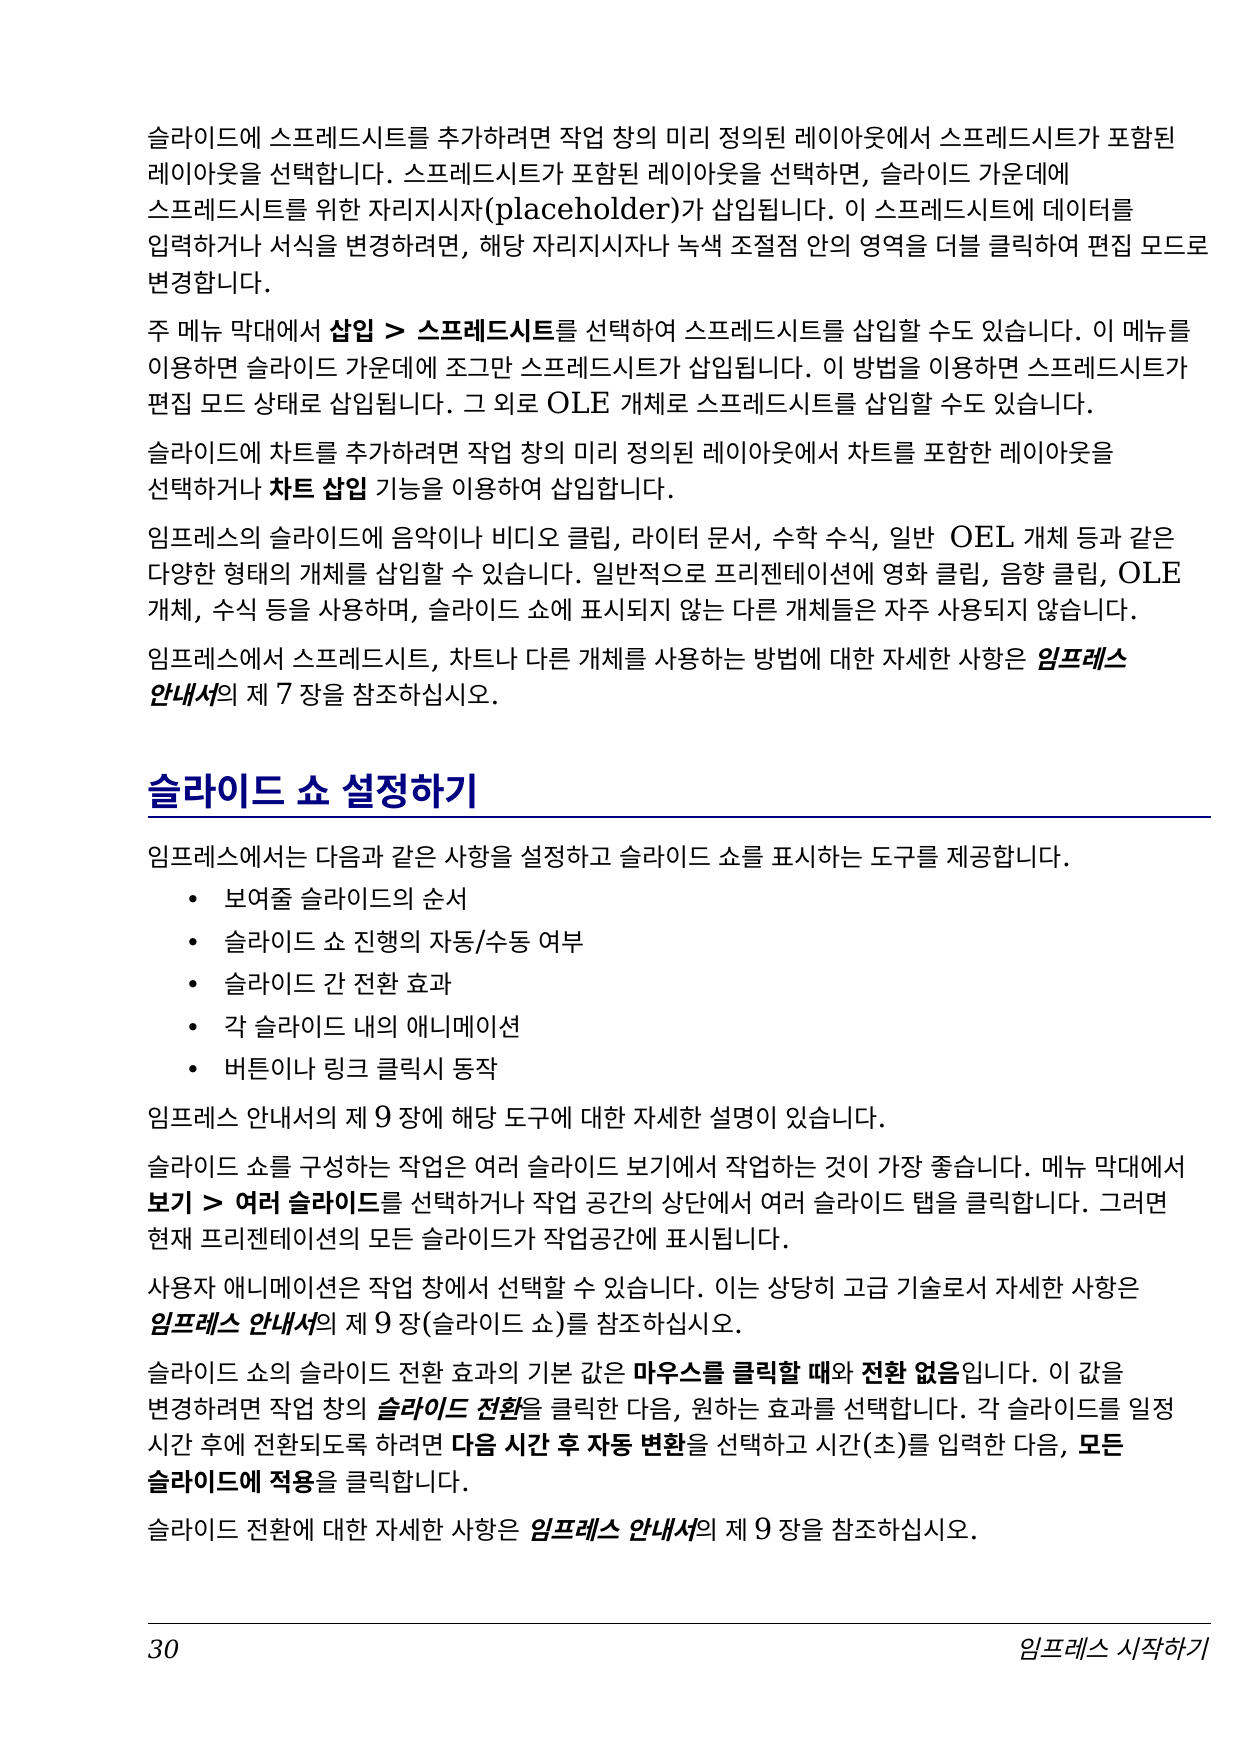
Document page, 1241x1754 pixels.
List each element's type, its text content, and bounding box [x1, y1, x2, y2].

list 버튼이나 링크 클릭시 동작 [185, 1050, 1211, 1086]
text 슬라이드 전환에 대한 자세한 사항은 임프레스 안내서의 제9장을 참조하십시오. [148, 1511, 1211, 1547]
text 사용자 애니메이션은 작업 창에서 선택할 수 있습니다. 이는 상당히 고급 기술로서 자세한 사항은 임프레스 안내서의 제9장(슬라이드 쇼)를 참조하십시오. [148, 1268, 1211, 1341]
subtitle 슬라이드 쇼 설정하기 [148, 762, 1211, 816]
list 슬라이드 간 전환 효과 [185, 965, 1211, 1001]
text 슬라이드 쇼의 슬라이드 전환 효과의 기본 값은 마우스를 클릭할 때와 전환 없음입니다. 이 값을 변경하려면 작업 창의 슬라이드 전환을 클릭한 다음, 원하는 효과를 선택합니다. 각 슬라이드를 일정 시간 후에 전환되도록 하려면 다음 시간 후 자동 변환을 선택하고 시간(초)를 입력한 다음, 모든 슬라이드에 적용을 클릭합니다. [148, 1353, 1211, 1498]
text 임프레스의 슬라이드에 음악이나 비디오 클립, 라이터 문서, 수학 수식, 일반 OEL 개체 등과 같은 다양한 형태의 개체를 삽입할 수 있습니다. 일반적으로 프리젠테이션에 영화 클립, 음향 클립, OLE 개체, 수식 등을 사용하며, 슬라이드 쇼에 표시되지 않는 다른 개체들은 자주 사용되지 않습니다. [148, 518, 1211, 627]
text 슬라이드에 스프레드시트를 추가하려면 작업 창의 미리 정의된 레이아웃에서 스프레드시트가 포함된 레이아웃을 선택합니다. 스프레드시트가 포함된 레이아웃을 선택하면, 슬라이드 가운데에 스프레드시트를 위한 자리지시자(placeholder)가 삽입됩니다. 이 스프레드시트에 데이터를 입력하거나 서식을 변경하려면, 해당 자리지시자나 녹색 조절점 안의 영역을 더블 클릭하여 편집 모드로 변경합니다. [148, 118, 1211, 299]
text 주 메뉴 막대에서 삽입 > 스프레드시트를 선택하여 스프레드시트를 삽입할 수도 있습니다. 이 메뉴를 이용하면 슬라이드 가운데에 조그만 스프레드시트가 삽입됩니다. 이 방법을 이용하면 스프레드시트가 편집 모드 상태로 삽입됩니다. 그 외로 OLE 개체로 스프레드시트를 삽입할 수도 있습니다. [148, 312, 1211, 421]
list 슬라이드 쇼 진행의 자동/수동 여부 [185, 922, 1211, 958]
list 각 슬라이드 내의 애니메이션 [185, 1007, 1211, 1043]
text 임프레스 안내서의 제9장에 해당 도구에 대한 자세한 설명이 있습니다. [148, 1098, 1211, 1134]
list 임프레스에서는 다음과 같은 사항을 설정하고 슬라이드 쇼를 표시하는 도구를 제공합니다. [148, 837, 1211, 873]
list 보여줄 슬라이드의 순서 [185, 880, 1211, 916]
text 슬라이드에 차트를 추가하려면 작업 창의 미리 정의된 레이아웃에서 차트를 포함한 레이아웃을 선택하거나 차트 삽입 기능을 이용하여 삽입합니다. [148, 433, 1211, 506]
text 임프레스에서 스프레드시트, 차트나 다른 개체를 사용하는 방법에 대한 자세한 사항은 임프레스 안내서의 제7장을 참조하십시오. [148, 639, 1211, 712]
text 슬라이드 쇼를 구성하는 작업은 여러 슬라이드 보기에서 작업하는 것이 가장 좋습니다. 메뉴 막대에서 보기 > 여러 슬라이드를 선택하거나 작업 공간의 상단에서 여러 슬라이드 탭을 클릭합니다. 그러면 현재 프리젠테이션의 모든 슬라이드가 작업공간에 표시됩니다. [148, 1147, 1211, 1256]
